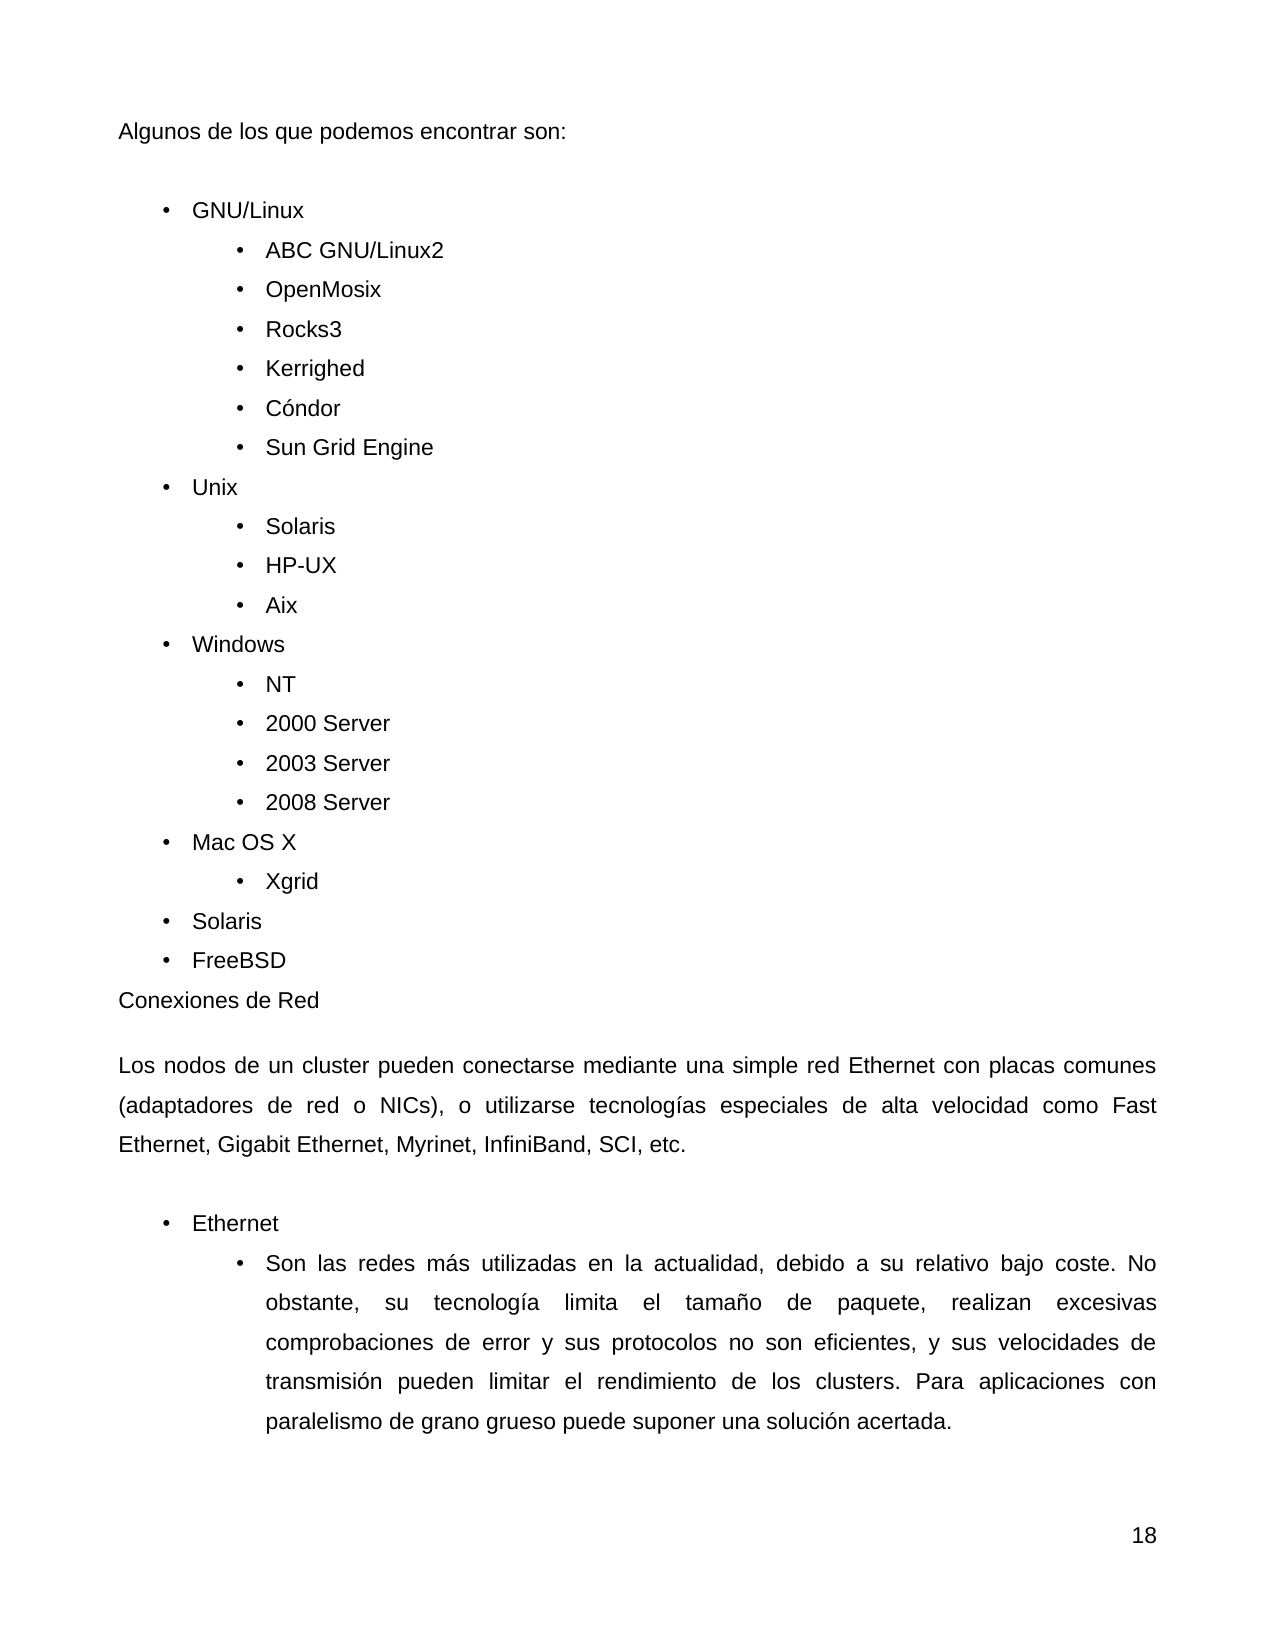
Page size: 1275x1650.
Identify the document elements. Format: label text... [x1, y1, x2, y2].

list Son las redes más utilizadas en la actualidad, debido a su relativo bajo coste. No obstante, su tecnología limita el tamaño de paquete, realizan excesivas comprobaciones de error y sus protocolos no son eficientes, y sus velocidades de transmisión pueden limitar el rendimiento de los clusters. Para aplicaciones con paralelismo de grano grueso puede suponer una solución acertada. [236, 1250, 1157, 1434]
list 2000 Server [236, 710, 1157, 737]
list Solaris [236, 513, 1157, 539]
list HP-UX [236, 552, 1157, 579]
list Ethernet [162, 1210, 1157, 1237]
list ABC GNU/Linux2 [236, 237, 1157, 263]
list Solaris [162, 908, 1157, 934]
list Xgrid [236, 868, 1157, 894]
list Rocks3 [236, 316, 1157, 342]
list NT [236, 671, 1157, 697]
list OpenMosix [236, 276, 1157, 302]
list GNU/Linux [162, 197, 1157, 223]
list FreeBSD [162, 947, 1157, 973]
list Unix [162, 473, 1157, 500]
text Algunos de los que podemos encontrar son: [118, 118, 1157, 144]
text Los nodos de un cluster pueden conectarse mediante una simple red Ethernet con placas comunes (adaptadores de red o NICs), o utilizarse tecnologías especiales de alta velocidad como Fast Ethernet, Gigabit Ethernet, Myrinet, InfiniBand, SCI, etc. [118, 1052, 1157, 1158]
list Mac OS X [162, 829, 1157, 855]
list Cóndor [236, 394, 1157, 421]
list Kerrighed [236, 355, 1157, 381]
text Conexiones de Red [118, 987, 1157, 1013]
list Sun Grid Engine [236, 434, 1157, 460]
list Windows [162, 631, 1157, 658]
list 2003 Server [236, 750, 1157, 776]
list Aix [236, 592, 1157, 618]
list 2008 Server [236, 789, 1157, 816]
